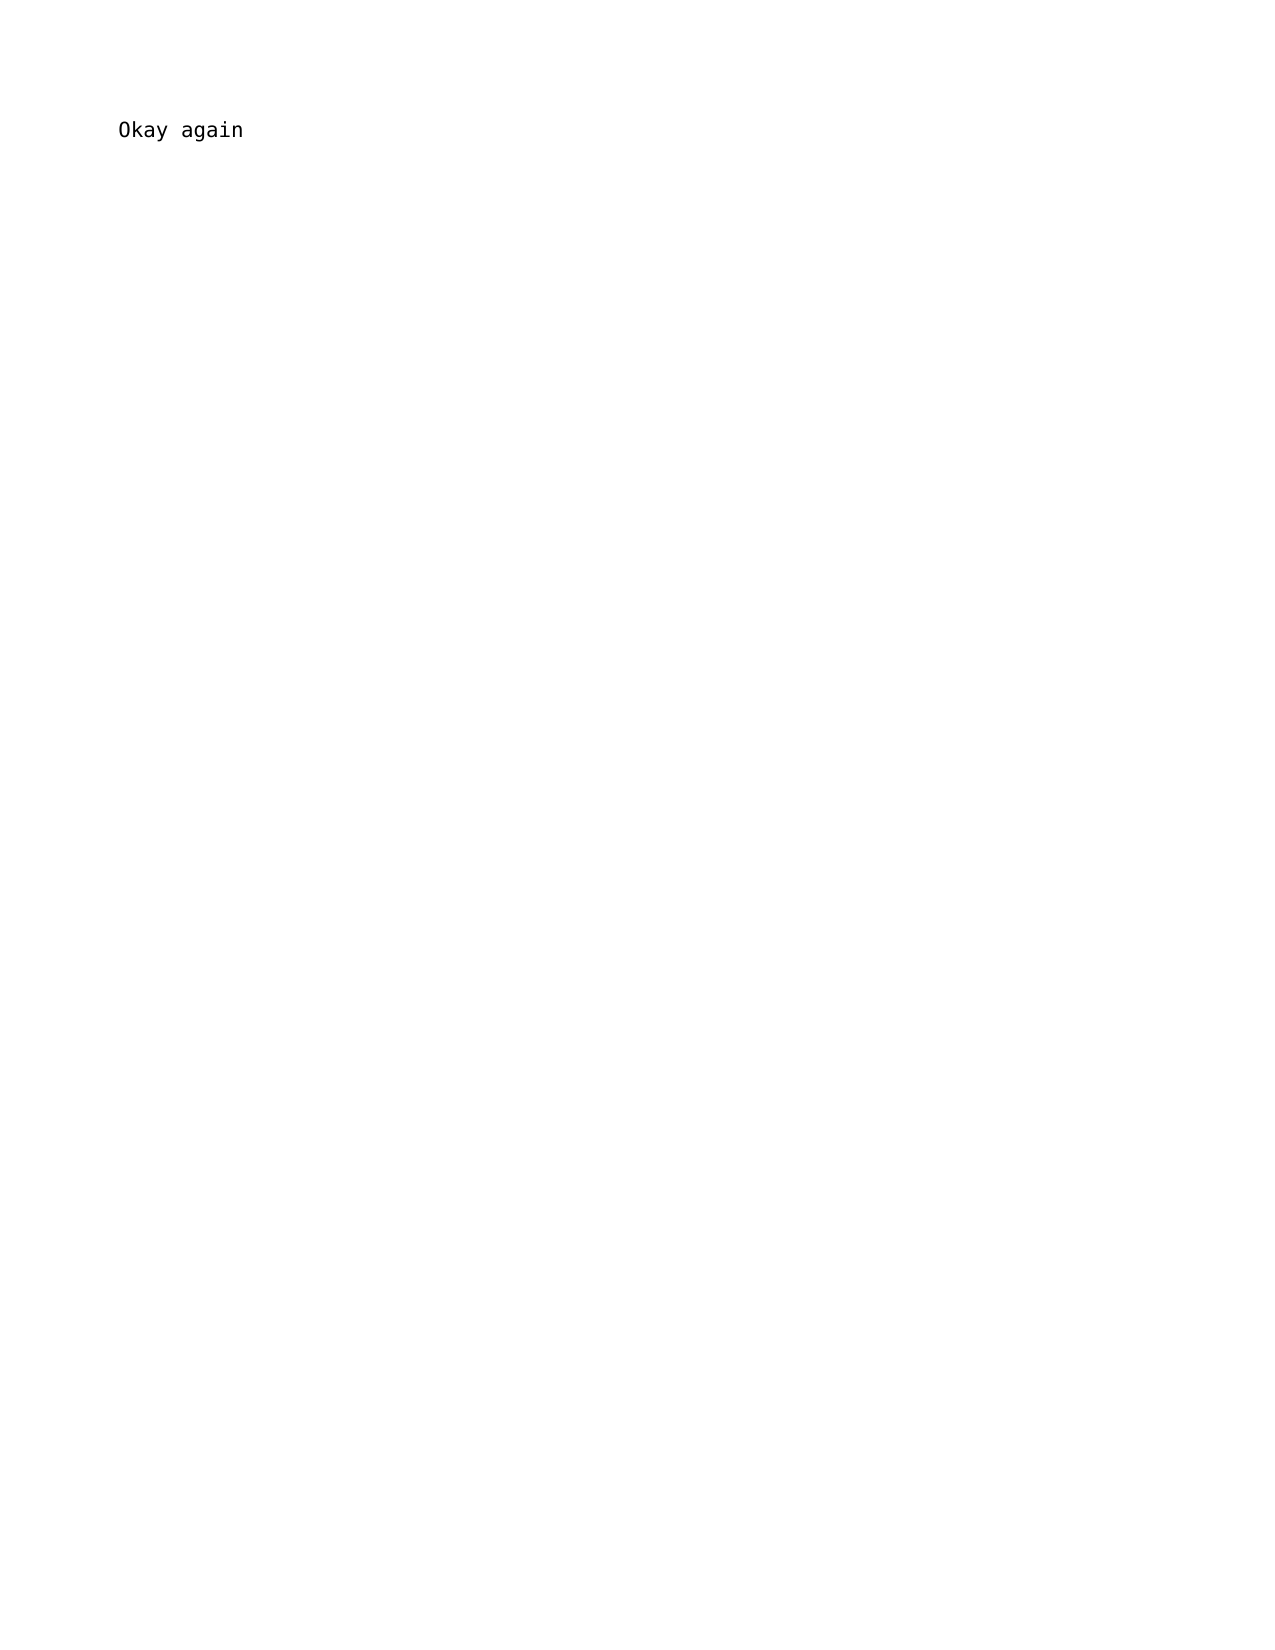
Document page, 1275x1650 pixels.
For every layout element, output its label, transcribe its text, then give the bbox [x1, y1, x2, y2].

text Okay again [118, 118, 1157, 142]
